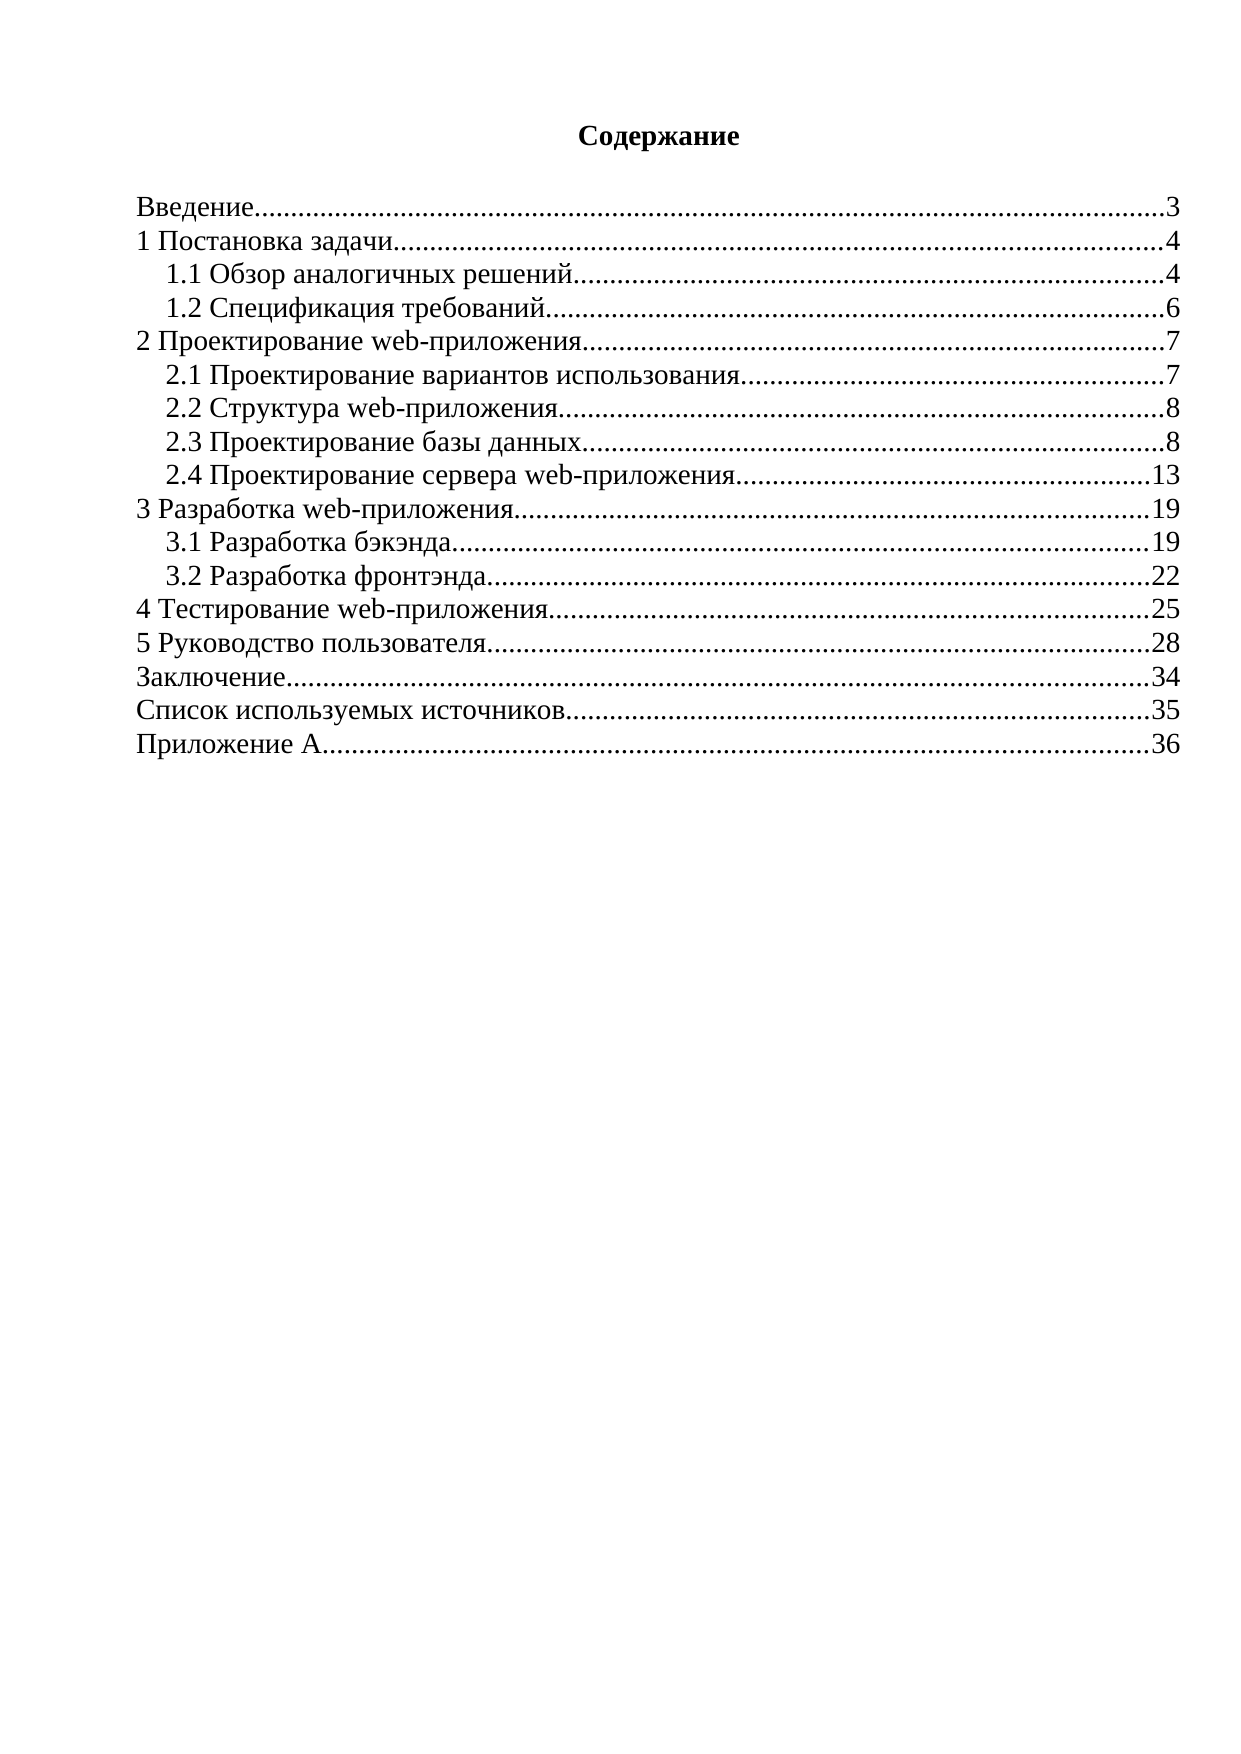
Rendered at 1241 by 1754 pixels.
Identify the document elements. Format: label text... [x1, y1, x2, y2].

text 1 Постановка задачи 4 [136, 223, 1181, 256]
text 5 Руководство пользователя 28 [136, 625, 1181, 659]
text 4 Тестирование web-приложения 25 [136, 592, 1181, 625]
text 1.1 Обзор аналогичных решений 4 [136, 256, 1181, 290]
text 2.3 Проектирование базы данных 8 [136, 424, 1181, 457]
text 1.2 Спецификация требований 6 [136, 290, 1181, 323]
text 2.4 Проектирование сервера web-приложения 13 [136, 457, 1181, 491]
text Введение 3 [136, 189, 1181, 223]
text 2 Проектирование web-приложения 7 [136, 323, 1181, 357]
text 3 Разработка web-приложения 19 [136, 491, 1181, 524]
text 3.1 Разработка бэкэнда 19 [136, 524, 1181, 558]
text Приложение А 36 [136, 726, 1181, 759]
text Содержание [136, 118, 1181, 152]
text Заключение 34 [136, 659, 1181, 692]
text Список используемых источников 35 [136, 692, 1181, 726]
text 2.2 Структура web-приложения 8 [136, 390, 1181, 424]
text 3.2 Разработка фронтэнда 22 [136, 558, 1181, 592]
text 2.1 Проектирование вариантов использования 7 [136, 357, 1181, 390]
